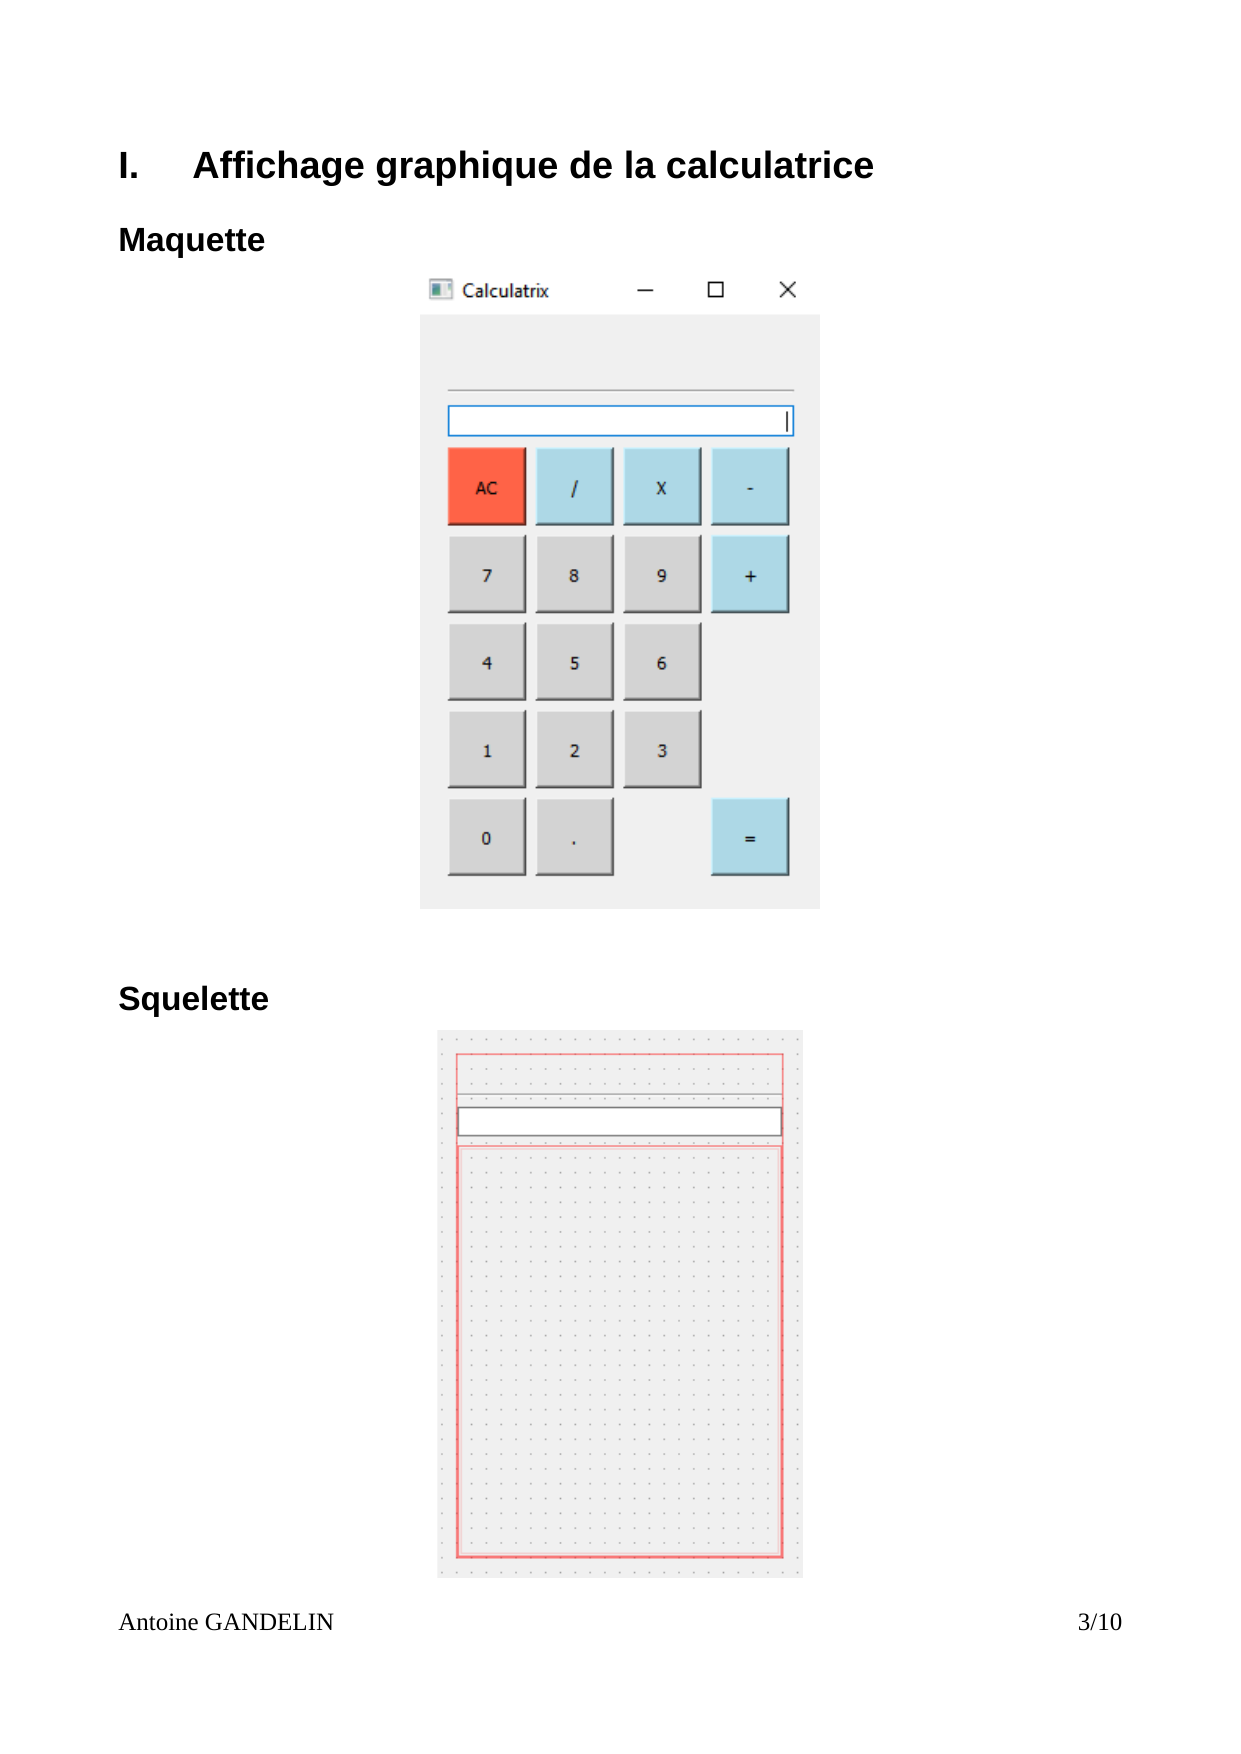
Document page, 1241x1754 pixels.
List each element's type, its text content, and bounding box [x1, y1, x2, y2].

subtitle Maquette [118, 220, 1122, 259]
picture [437, 1030, 803, 1578]
subtitle Squelette [118, 979, 1122, 1018]
subtitle Affichage graphique de la calculatrice [118, 143, 1122, 187]
picture [420, 271, 820, 909]
